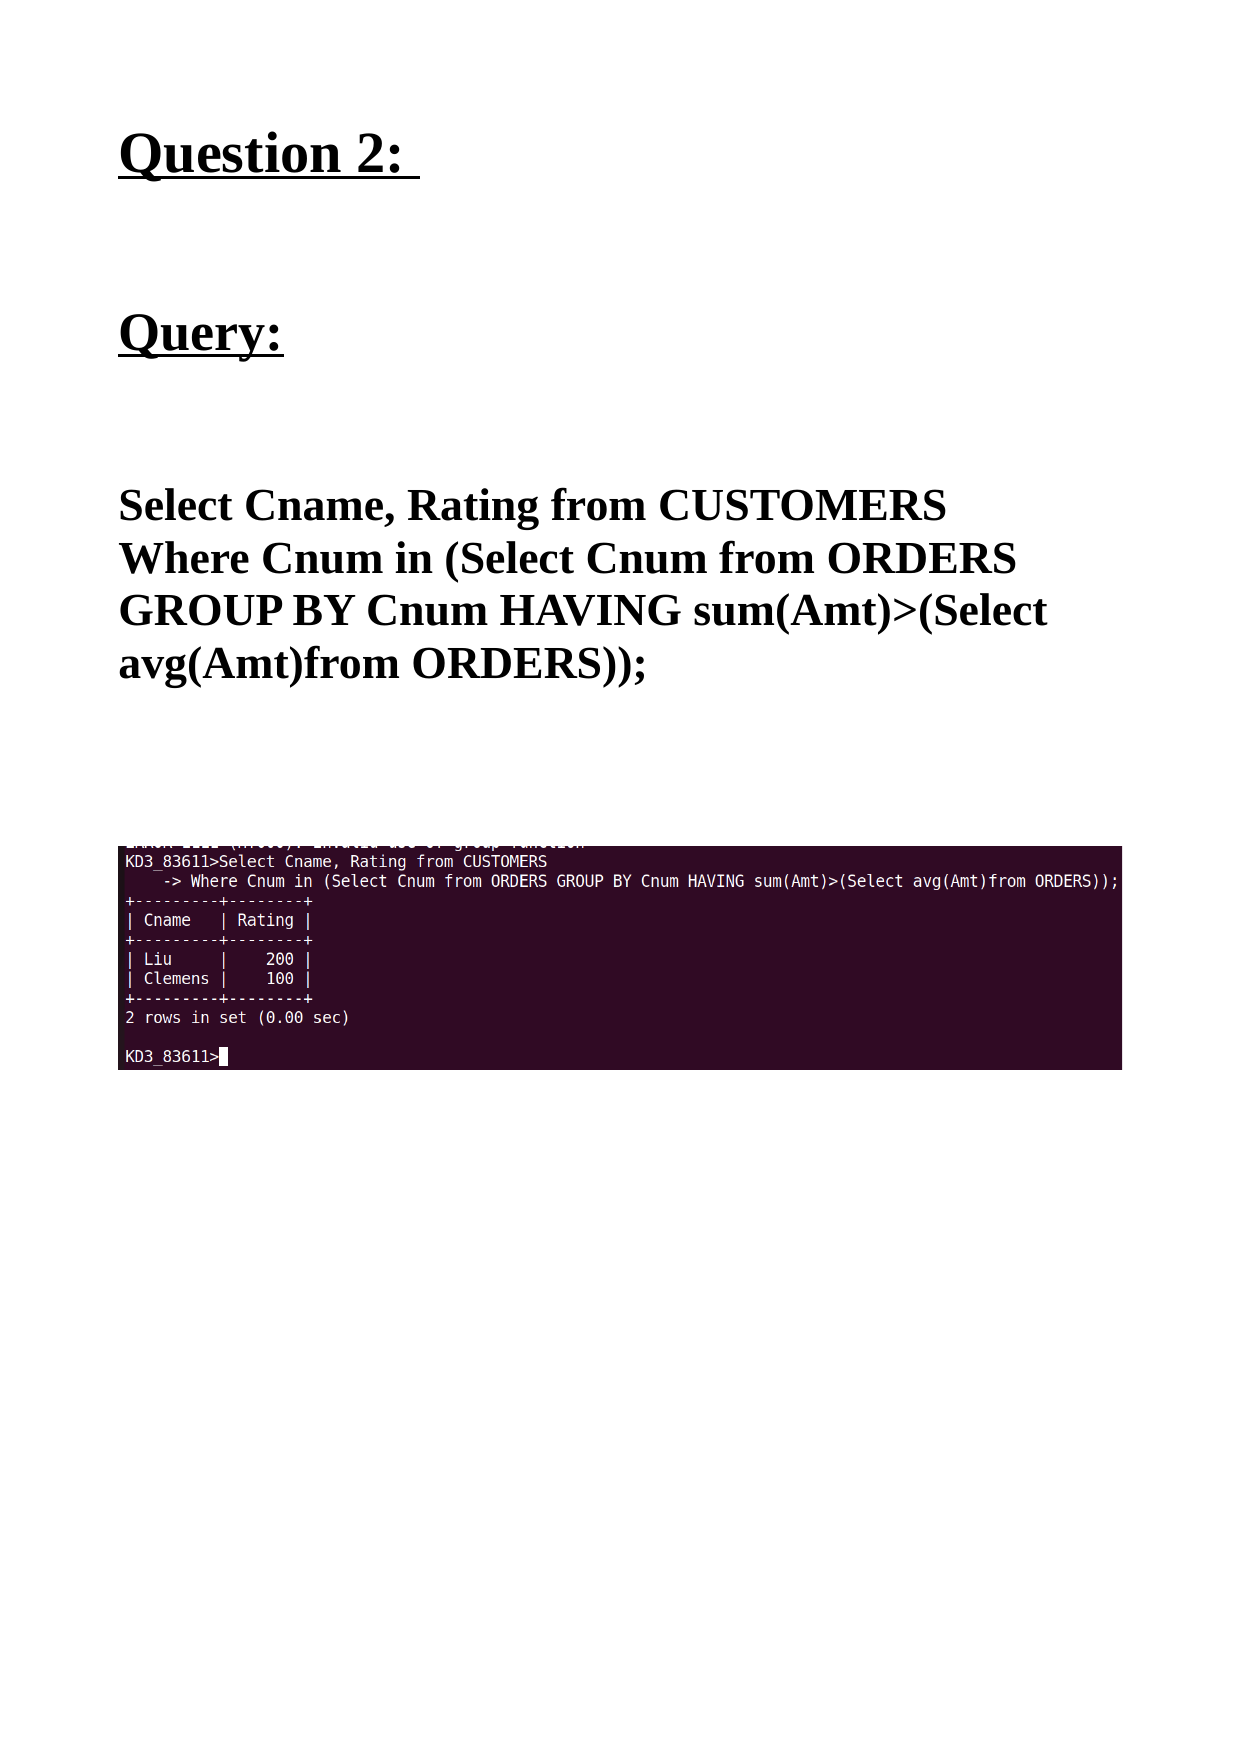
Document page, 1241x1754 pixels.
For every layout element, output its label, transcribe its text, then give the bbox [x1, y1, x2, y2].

text Query: [118, 300, 1122, 362]
picture [118, 846, 1123, 1070]
text Where Cnum in (Select Cnum from ORDERS GROUP BY Cnum HAVING sum(Amt)>(Select avg(Amt)from ORDERS)); [118, 530, 1122, 688]
text Question 2: [118, 118, 1122, 185]
text Select Cname, Rating from CUSTOMERS [118, 477, 1122, 530]
